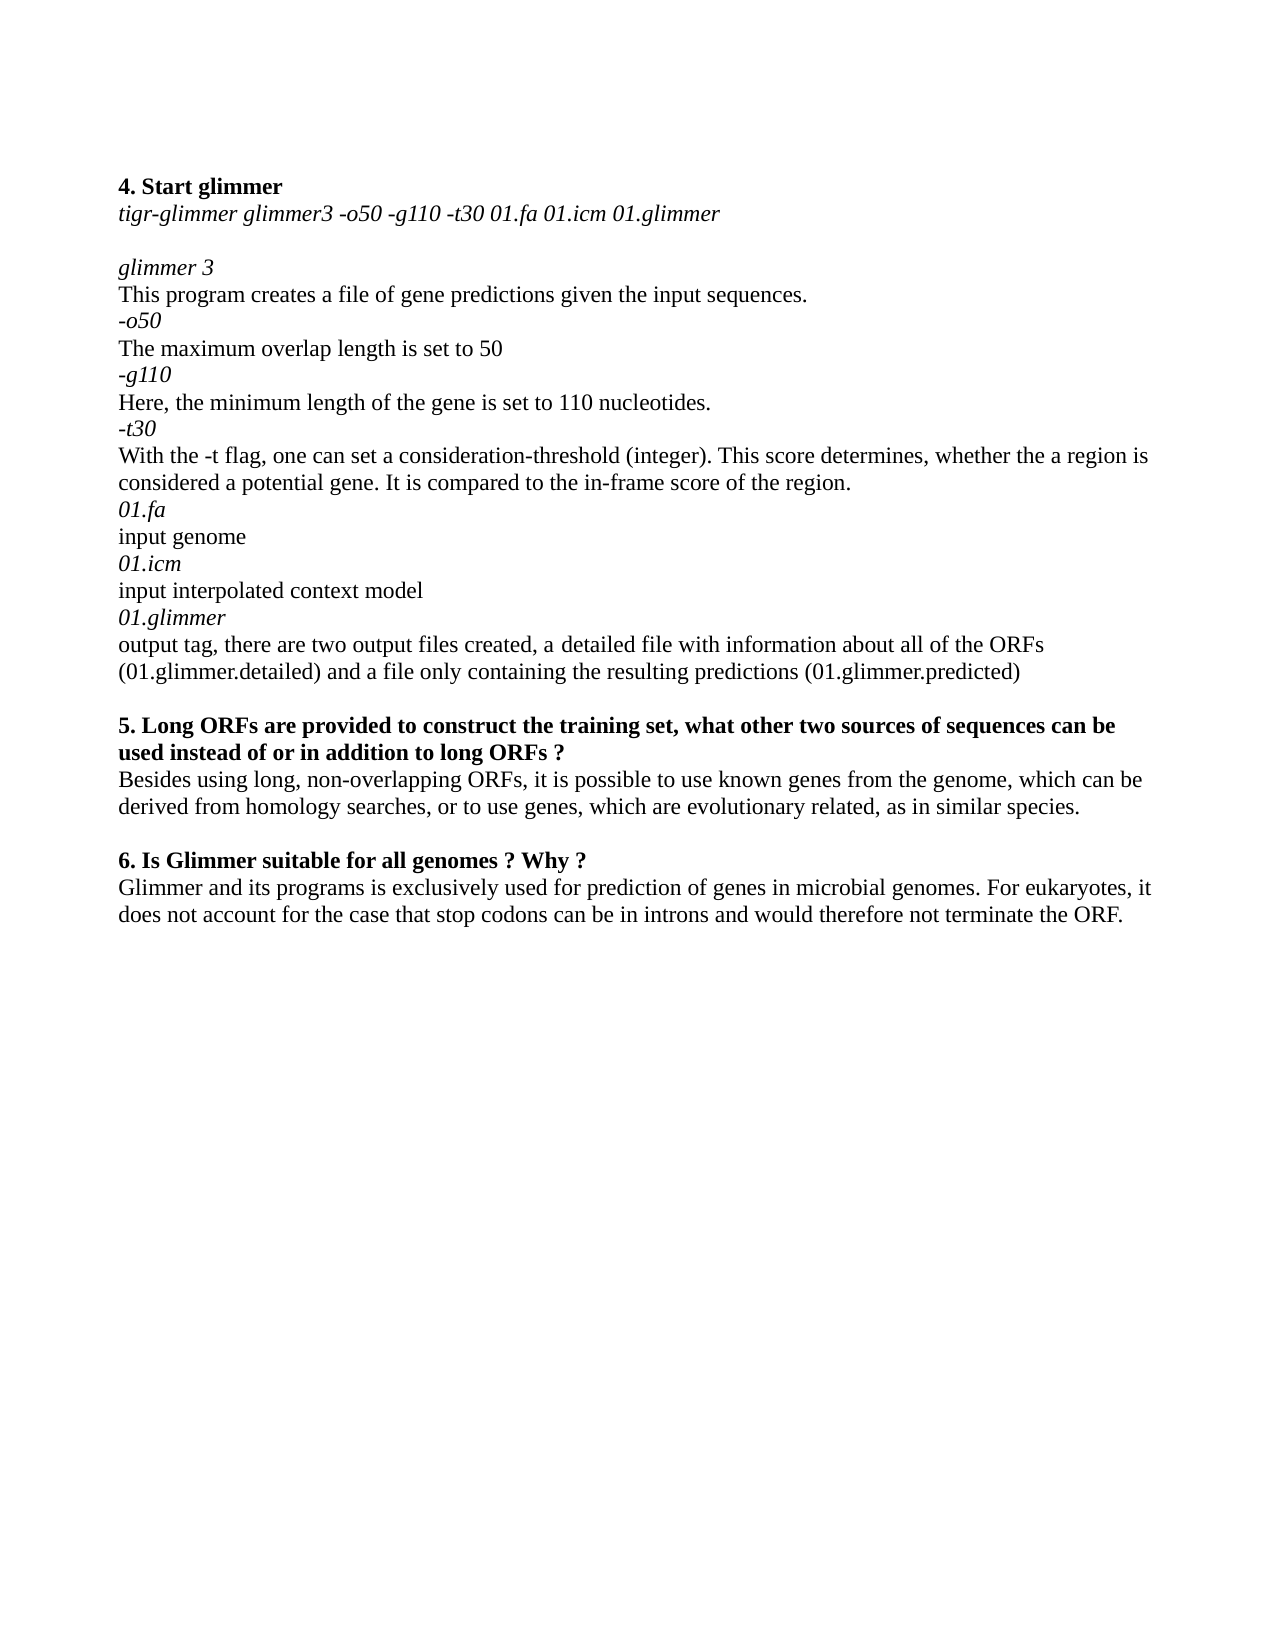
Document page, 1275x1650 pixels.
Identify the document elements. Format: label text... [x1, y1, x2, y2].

text 01.glimmer [118, 604, 1157, 631]
text input genome [118, 523, 1157, 550]
text -g110 [118, 361, 1157, 388]
text glimmer 3 [118, 253, 1157, 280]
text output tag, there are two output files created, a detailed file with information about all of the ORFs (01.glimmer.detailed) and a file only containing the resulting predictions (01.glimmer.predicted) [118, 631, 1157, 685]
text 4. Start glimmer [118, 172, 1157, 199]
text tigr-glimmer glimmer3 -o50 -g110 -t30 01.fa 01.icm 01.glimmer [118, 199, 1157, 226]
text -t30 [118, 415, 1157, 442]
text 01.icm [118, 550, 1157, 577]
text -o50 [118, 307, 1157, 334]
text Here, the minimum length of the gene is set to 110 nucleotides. [118, 388, 1157, 415]
text With the -t flag, one can set a consideration-threshold (integer). This score determines, whether the a region is considered a potential gene. It is compared to the in-frame score of the region. [118, 442, 1157, 496]
text The maximum overlap length is set to 50 [118, 334, 1157, 361]
text 5. Long ORFs are provided to construct the training set, what other two sources of sequences can be used instead of or in addition to long ORFs ? [118, 712, 1157, 766]
text 01.fa [118, 496, 1157, 523]
text Besides using long, non-overlapping ORFs, it is possible to use known genes from the genome, which can be derived from homology searches, or to use genes, which are evolutionary related, as in similar species. [118, 766, 1157, 819]
text This program creates a file of gene predictions given the input sequences. [118, 280, 1157, 307]
text 6. Is Glimmer suitable for all genomes ? Why ? [118, 847, 1157, 873]
text Glimmer and its programs is exclusively used for prediction of genes in microbial genomes. For eukaryotes, it does not account for the case that stop codons can be in introns and would therefore not terminate the ORF. [118, 873, 1157, 927]
text input interpolated context model [118, 577, 1157, 604]
